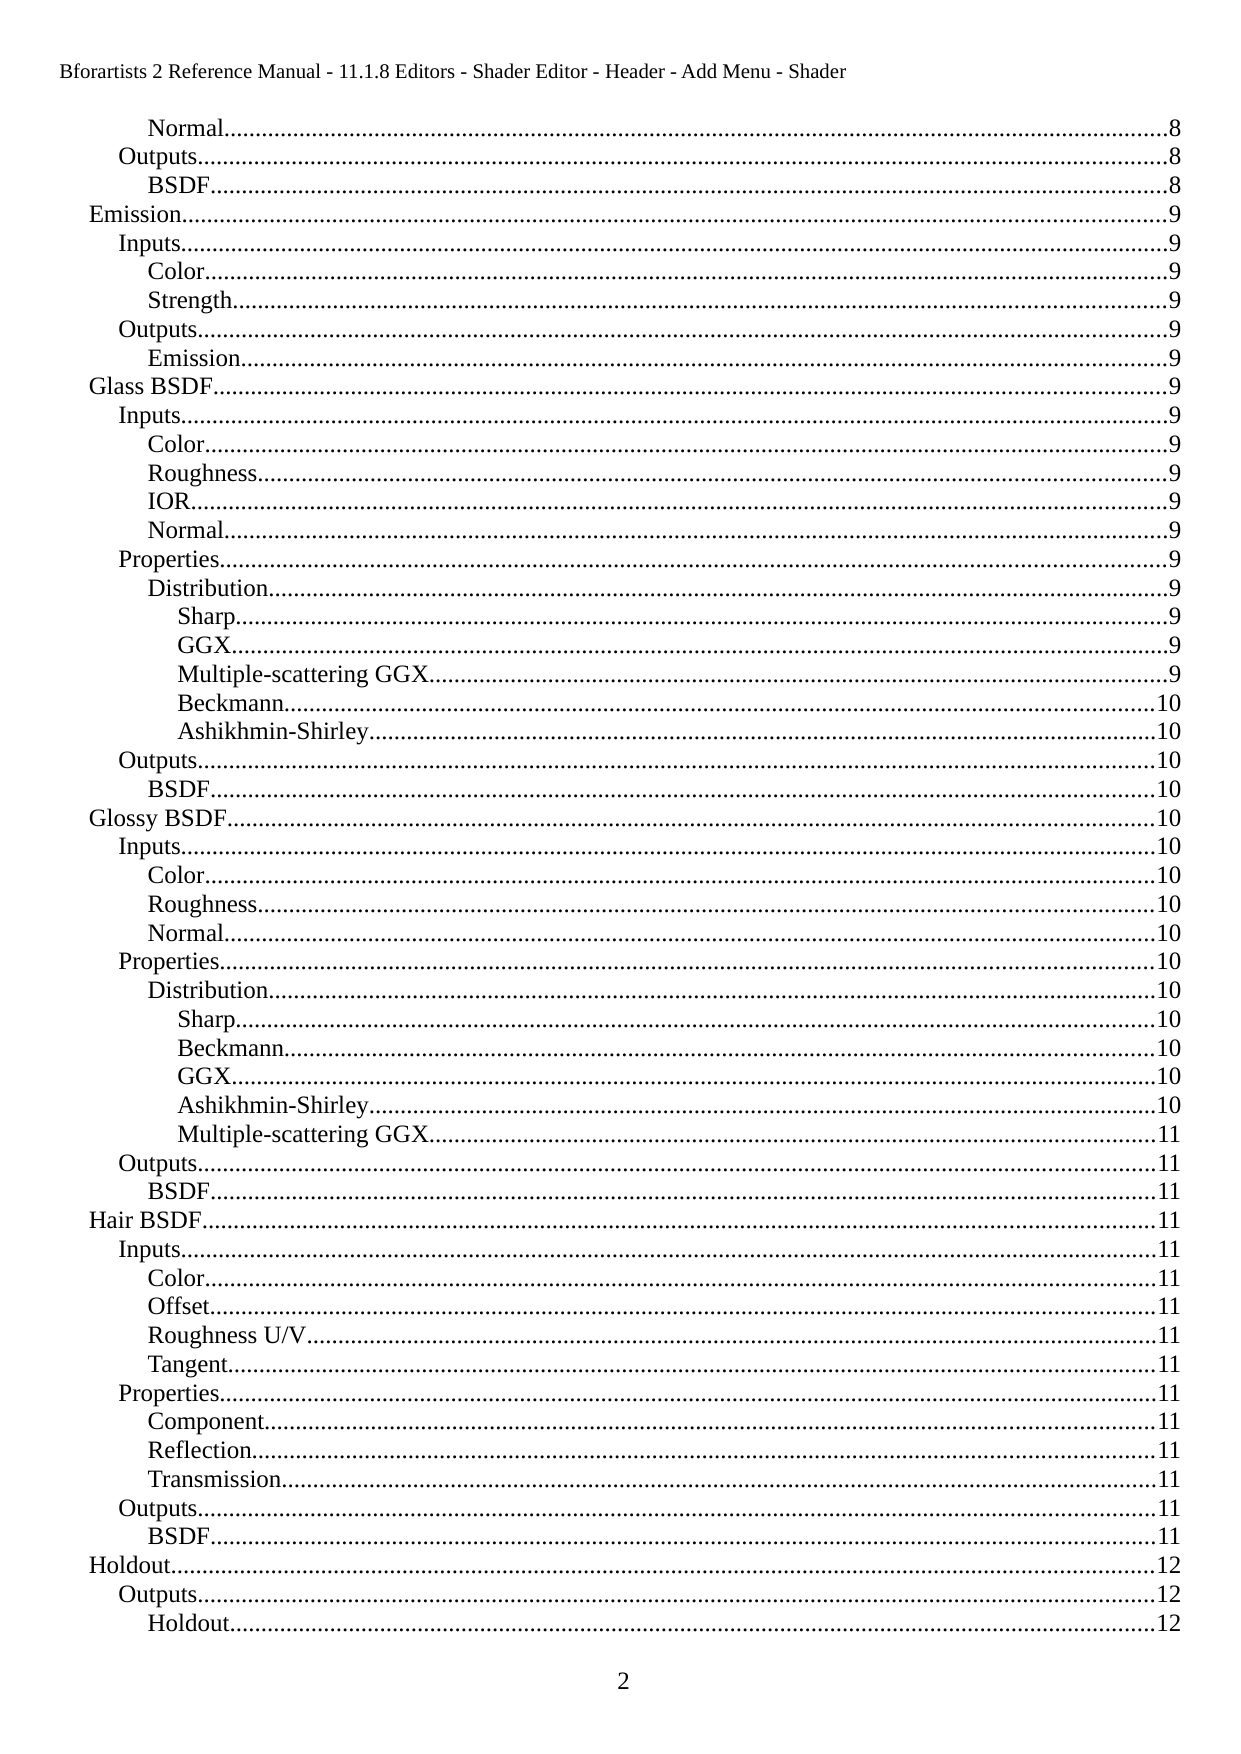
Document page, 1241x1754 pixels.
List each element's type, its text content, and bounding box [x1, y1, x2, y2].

text Ashikhmin-Shirley 10 [177, 1090, 1181, 1119]
text IOR 9 [147, 486, 1181, 515]
text Multiple-scattering GGX 9 [177, 659, 1181, 688]
text Sharp 9 [177, 601, 1181, 630]
text Roughness 10 [147, 889, 1181, 918]
text Roughness U/V 11 [147, 1320, 1181, 1349]
text GGX 10 [177, 1061, 1181, 1090]
text Beckmann 10 [177, 1033, 1181, 1061]
text Component 11 [147, 1406, 1181, 1435]
text Glass BSDF 9 [88, 371, 1181, 400]
text Inputs 9 [118, 400, 1181, 429]
text Beckmann 10 [177, 688, 1181, 716]
text Roughness 9 [147, 458, 1181, 486]
text Strength 9 [147, 285, 1181, 314]
text Outputs 12 [118, 1579, 1181, 1608]
text Properties 10 [118, 946, 1181, 975]
text Distribution 10 [147, 975, 1181, 1004]
text BSDF 8 [147, 170, 1181, 199]
text Normal 10 [147, 918, 1181, 946]
text Offset 11 [147, 1291, 1181, 1320]
text Color 10 [147, 860, 1181, 889]
text Properties 9 [118, 544, 1181, 573]
text Normal 8 [147, 113, 1181, 141]
text Holdout 12 [88, 1550, 1181, 1579]
text Reflection 11 [147, 1435, 1181, 1464]
text Inputs 9 [118, 228, 1181, 256]
text Properties 11 [118, 1378, 1181, 1406]
text GGX 9 [177, 630, 1181, 659]
text Ashikhmin-Shirley 10 [177, 716, 1181, 745]
text Hair BSDF 11 [88, 1205, 1181, 1234]
text Color 9 [147, 429, 1181, 458]
text Color 11 [147, 1263, 1181, 1291]
text Outputs 11 [118, 1493, 1181, 1521]
text Glossy BSDF 10 [88, 803, 1181, 831]
text Inputs 10 [118, 831, 1181, 860]
text Color 9 [147, 256, 1181, 285]
text Tangent 11 [147, 1349, 1181, 1378]
text Outputs 11 [118, 1148, 1181, 1176]
text Transmission 11 [147, 1464, 1181, 1493]
text Outputs 10 [118, 745, 1181, 774]
text Inputs 11 [118, 1234, 1181, 1263]
text BSDF 11 [147, 1176, 1181, 1205]
text Sharp 10 [177, 1004, 1181, 1033]
text Outputs 8 [118, 141, 1181, 170]
text Emission 9 [88, 199, 1181, 228]
text BSDF 11 [147, 1521, 1181, 1550]
text Normal 9 [147, 515, 1181, 544]
text Holdout 12 [147, 1608, 1181, 1636]
text BSDF 10 [147, 774, 1181, 803]
text Multiple-scattering GGX 11 [177, 1119, 1181, 1148]
text Outputs 9 [118, 314, 1181, 343]
text Emission 9 [147, 343, 1181, 371]
text Distribution 9 [147, 573, 1181, 601]
